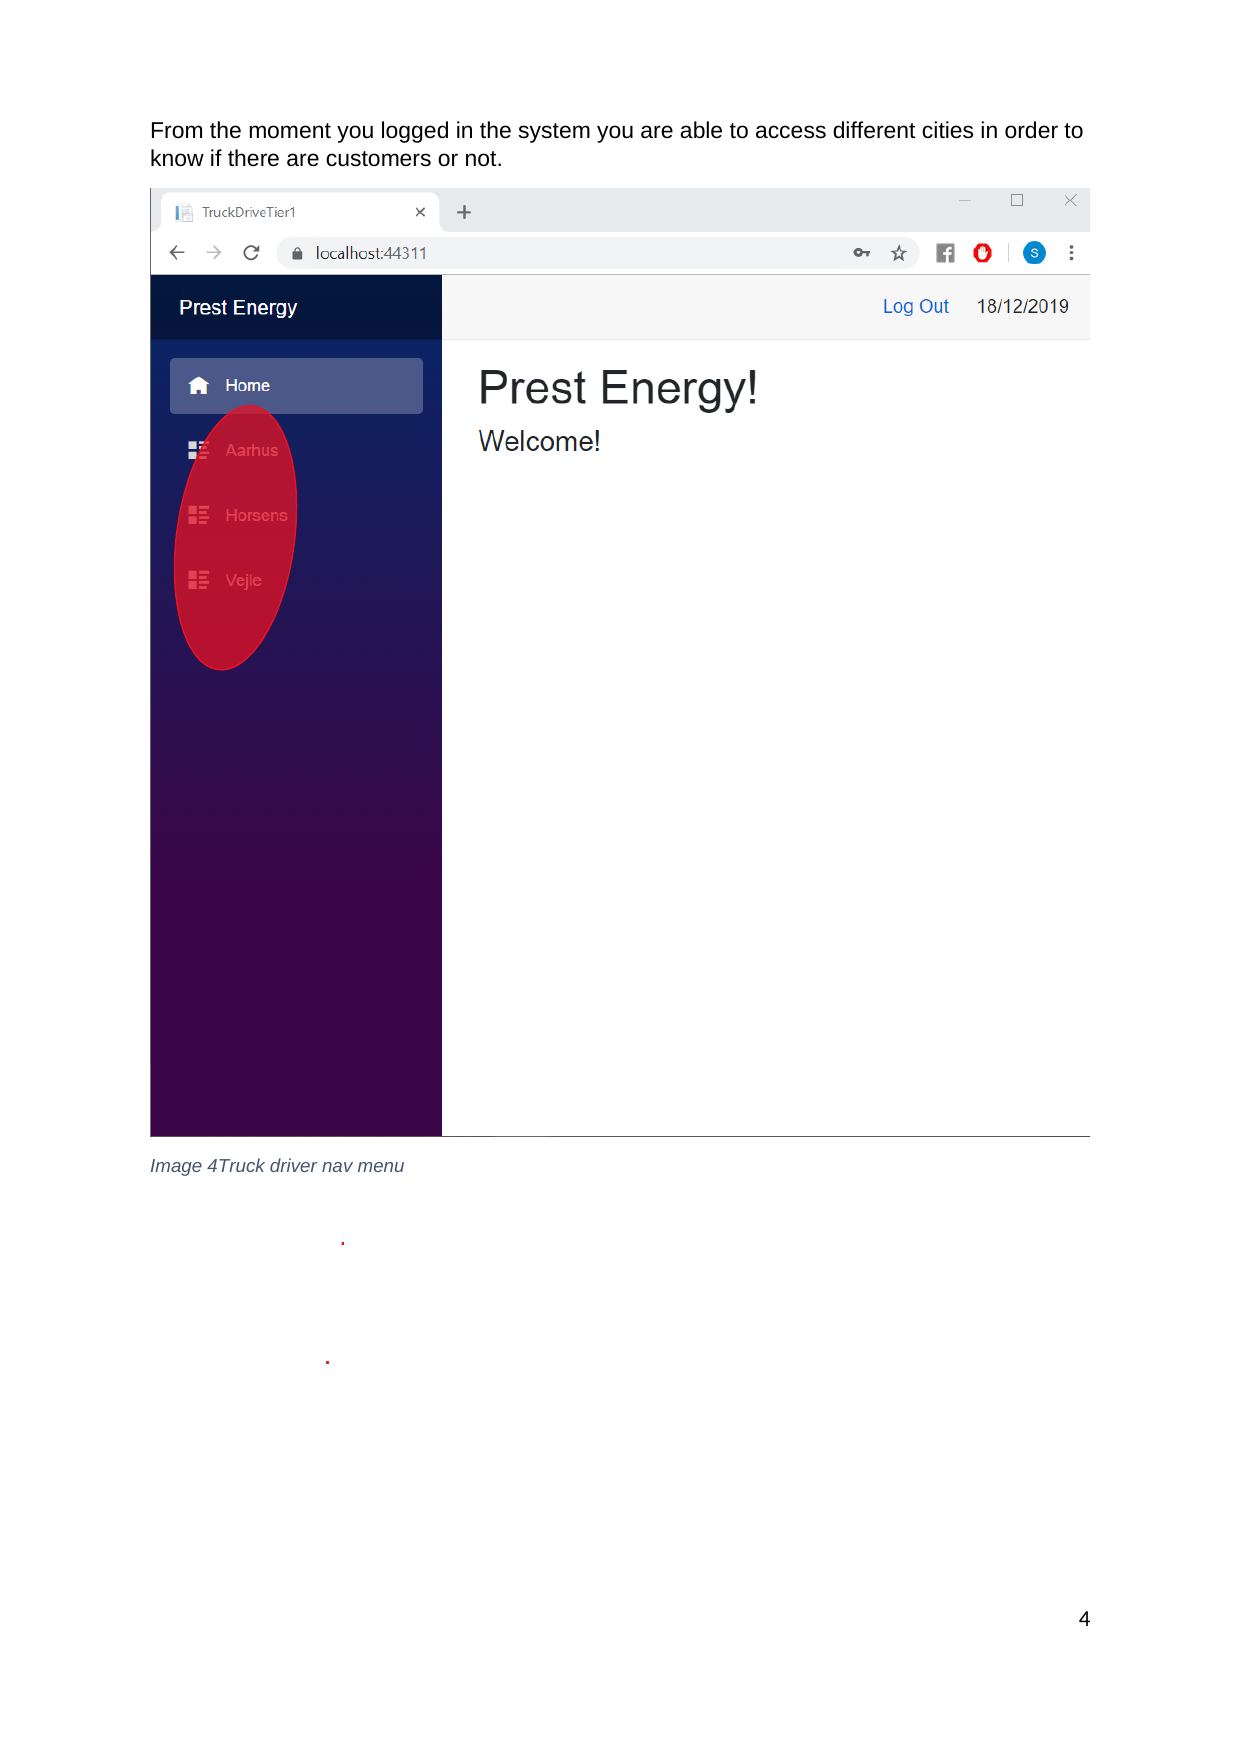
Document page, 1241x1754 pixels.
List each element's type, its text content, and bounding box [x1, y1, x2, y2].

text From the moment you logged in the system you are able to access different cities in order to know if there are customers or not. [150, 117, 1090, 171]
text Image 4Truck driver nav menu [150, 1154, 1090, 1176]
